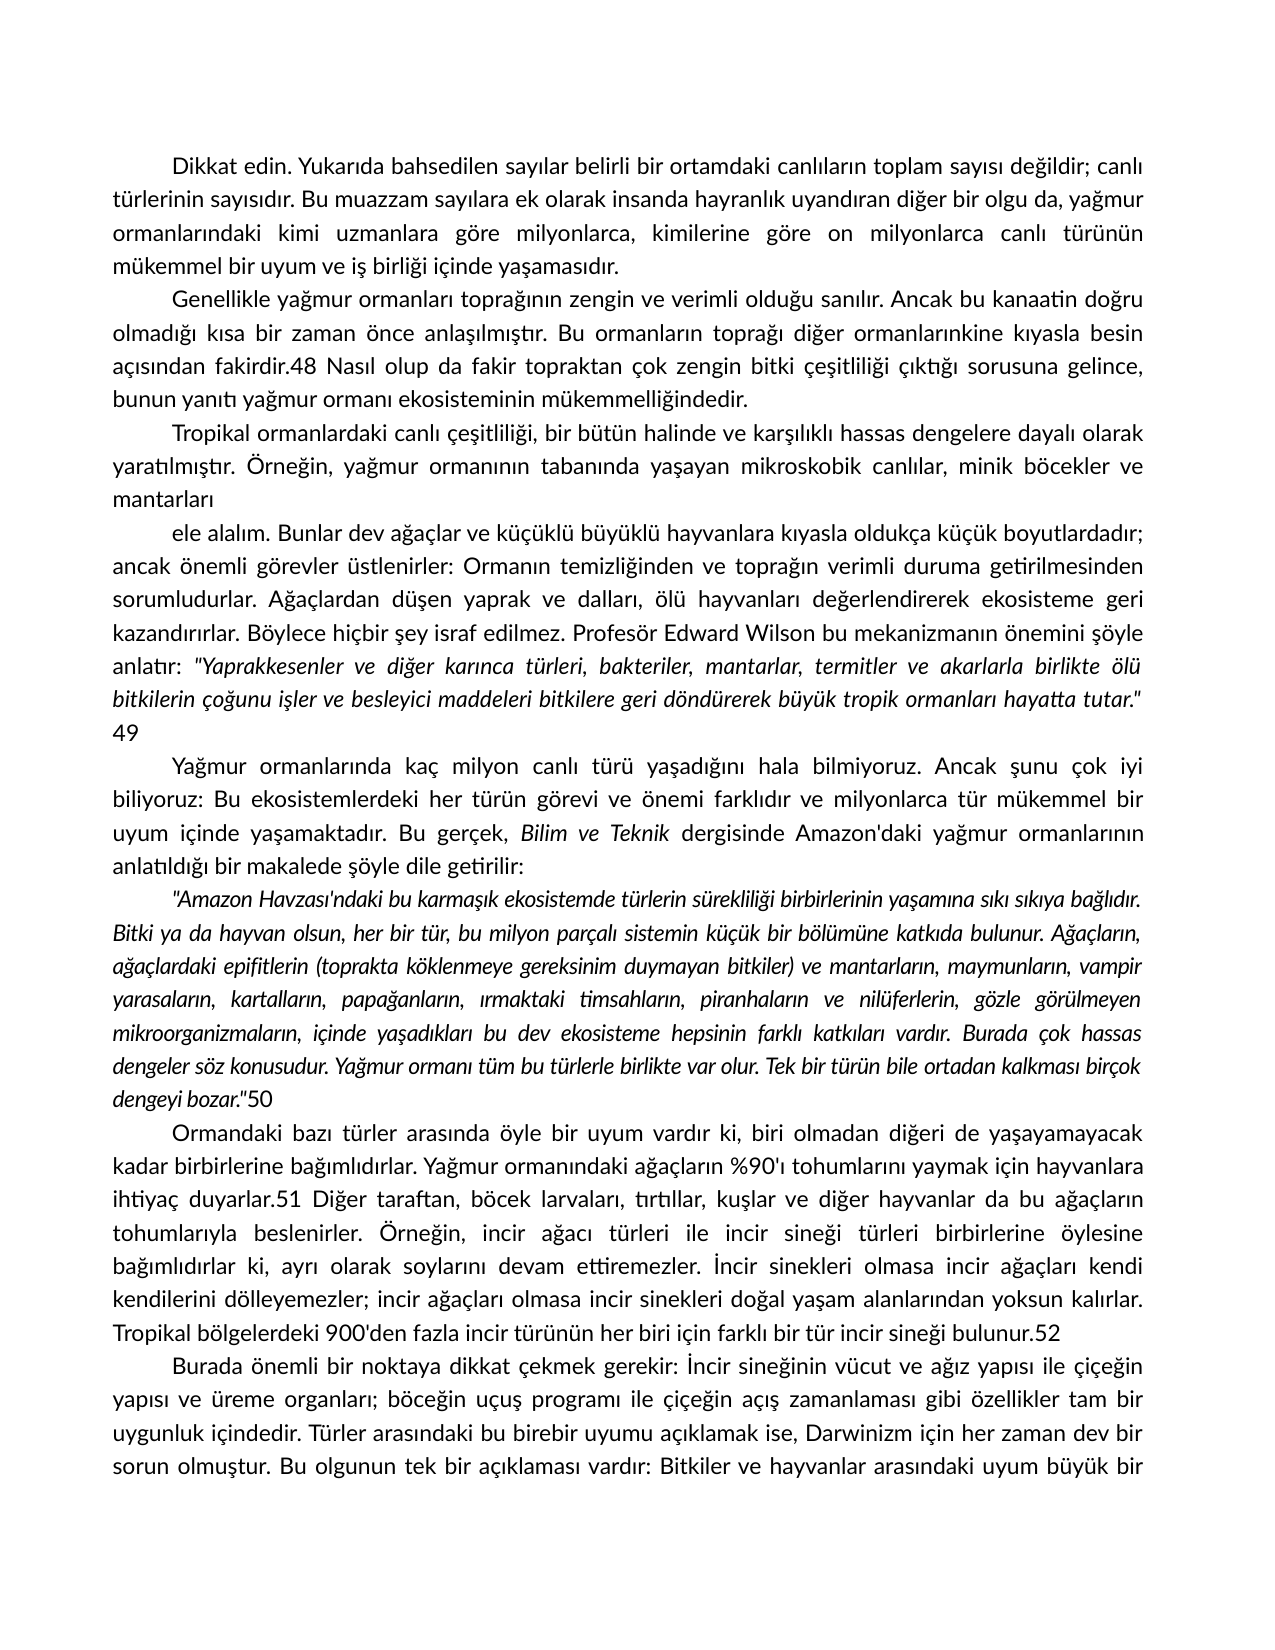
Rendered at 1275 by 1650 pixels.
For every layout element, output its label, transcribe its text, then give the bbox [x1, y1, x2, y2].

text "Amazon Havzası'ndaki bu karmaşık ekosistemde türlerin sürekliliği birbirlerinin yaşamına sıkı sıkıya bağlıdır. Bitki ya da hayvan olsun, her bir tür, bu milyon parçalı sistemin küçük bir bölümüne katkıda bulunur. Ağaçların, ağaçlardaki epifitlerin (toprakta köklenmeye gereksinim duymayan bitkiler) ve mantarların, maymunların, vampir yarasaların, kartalların, papağanların, ırmaktaki timsahların, piranhaların ve nilüferlerin, gözle görülmeyen mikroorganizmaların, içinde yaşadıkları bu dev ekosisteme hepsinin farklı katkıları vardır. Burada çok hassas dengeler söz konusudur. Yağmur ormanı tüm bu türlerle birlikte var olur. Tek bir türün bile ortadan kalkması birçok dengeyi bozar."50 [112, 881, 1145, 1114]
text Yağmur ormanlarında kaç milyon canlı türü yaşadığını hala bilmiyoruz. Ancak şunu çok iyi biliyoruz: Bu ekosistemlerdeki her türün görevi ve önemi farklıdır ve milyonlarca tür mükemmel bir uyum içinde yaşamaktadır. Bu gerçek, Bilim ve Teknik dergisinde Amazon'daki yağmur ormanlarının anlatıldığı bir makalede şöyle dile getirilir: [112, 748, 1145, 881]
text ele alalım. Bunlar dev ağaçlar ve küçüklü büyüklü hayvanlara kıyasla oldukça küçük boyutlardadır; ancak önemli görevler üstlenirler: Ormanın temizliğinden ve toprağın verimli duruma getirilmesinden sorumludurlar. Ağaçlardan düşen yaprak ve dalları, ölü hayvanları değerlendirerek ekosisteme geri kazandırırlar. Böylece hiçbir şey israf edilmez. Profesör Edward Wilson bu mekanizmanın önemini şöyle anlatır: "Yaprakkesenler ve diğer karınca türleri, bakteriler, mantarlar, termitler ve akarlarla birlikte ölü bitkilerin çoğunu işler ve besleyici maddeleri bitkilere geri döndürerek büyük tropik ormanları hayatta tutar." 49 [112, 514, 1145, 748]
text Ormandaki bazı türler arasında öyle bir uyum vardır ki, biri olmadan diğeri de yaşayamayacak kadar birbirlerine bağımlıdırlar. Yağmur ormanındaki ağaçların %90'ı tohumlarını yaymak için hayvanlara ihtiyaç duyarlar.51 Diğer taraftan, böcek larvaları, tırtıllar, kuşlar ve diğer hayvanlar da bu ağaçların tohumlarıyla beslenirler. Örneğin, incir ağacı türleri ile incir sineği türleri birbirlerine öylesine bağımlıdırlar ki, ayrı olarak soylarını devam ettiremezler. İncir sinekleri olmasa incir ağaçları kendi kendilerini dölleyemezler; incir ağaçları olmasa incir sinekleri doğal yaşam alanlarından yoksun kalırlar. Tropikal bölgelerdeki 900'den fazla incir türünün her biri için farklı bir tür incir sineği bulunur.52 [112, 1114, 1145, 1348]
text Dikkat edin. Yukarıda bahsedilen sayılar belirli bir ortamdaki canlıların toplam sayısı değildir; canlı türlerinin sayısıdır. Bu muazzam sayılara ek olarak insanda hayranlık uyandıran diğer bir olgu da, yağmur ormanlarındaki kimi uzmanlara göre milyonlarca, kimilerine göre on milyonlarca canlı türünün mükemmel bir uyum ve iş birliği içinde yaşamasıdır. [112, 148, 1145, 281]
text Burada önemli bir noktaya dikkat çekmek gerekir: İncir sineğinin vücut ve ağız yapısı ile çiçeğin yapısı ve üreme organları; böceğin uçuş programı ile çiçeğin açış zamanlaması gibi özellikler tam bir uygunluk içindedir. Türler arasındaki bu birebir uyumu açıklamak ise, Darwinizm için her zaman dev bir sorun olmuştur. Bu olgunun tek bir açıklaması vardır: Bitkiler ve hayvanlar arasındaki uyum büyük bir [112, 1348, 1145, 1481]
text Genellikle yağmur ormanları toprağının zengin ve verimli olduğu sanılır. Ancak bu kanaatin doğru olmadığı kısa bir zaman önce anlaşılmıştır. Bu ormanların toprağı diğer ormanlarınkine kıyasla besin açısından fakirdir.48 Nasıl olup da fakir topraktan çok zengin bitki çeşitliliği çıktığı sorusuna gelince, bunun yanıtı yağmur ormanı ekosisteminin mükemmelliğindedir. [112, 281, 1145, 414]
text Tropikal ormanlardaki canlı çeşitliliği, bir bütün halinde ve karşılıklı hassas dengelere dayalı olarak yaratılmıştır. Örneğin, yağmur ormanının tabanında yaşayan mikroskobik canlılar, minik böcekler ve mantarları [112, 414, 1145, 514]
